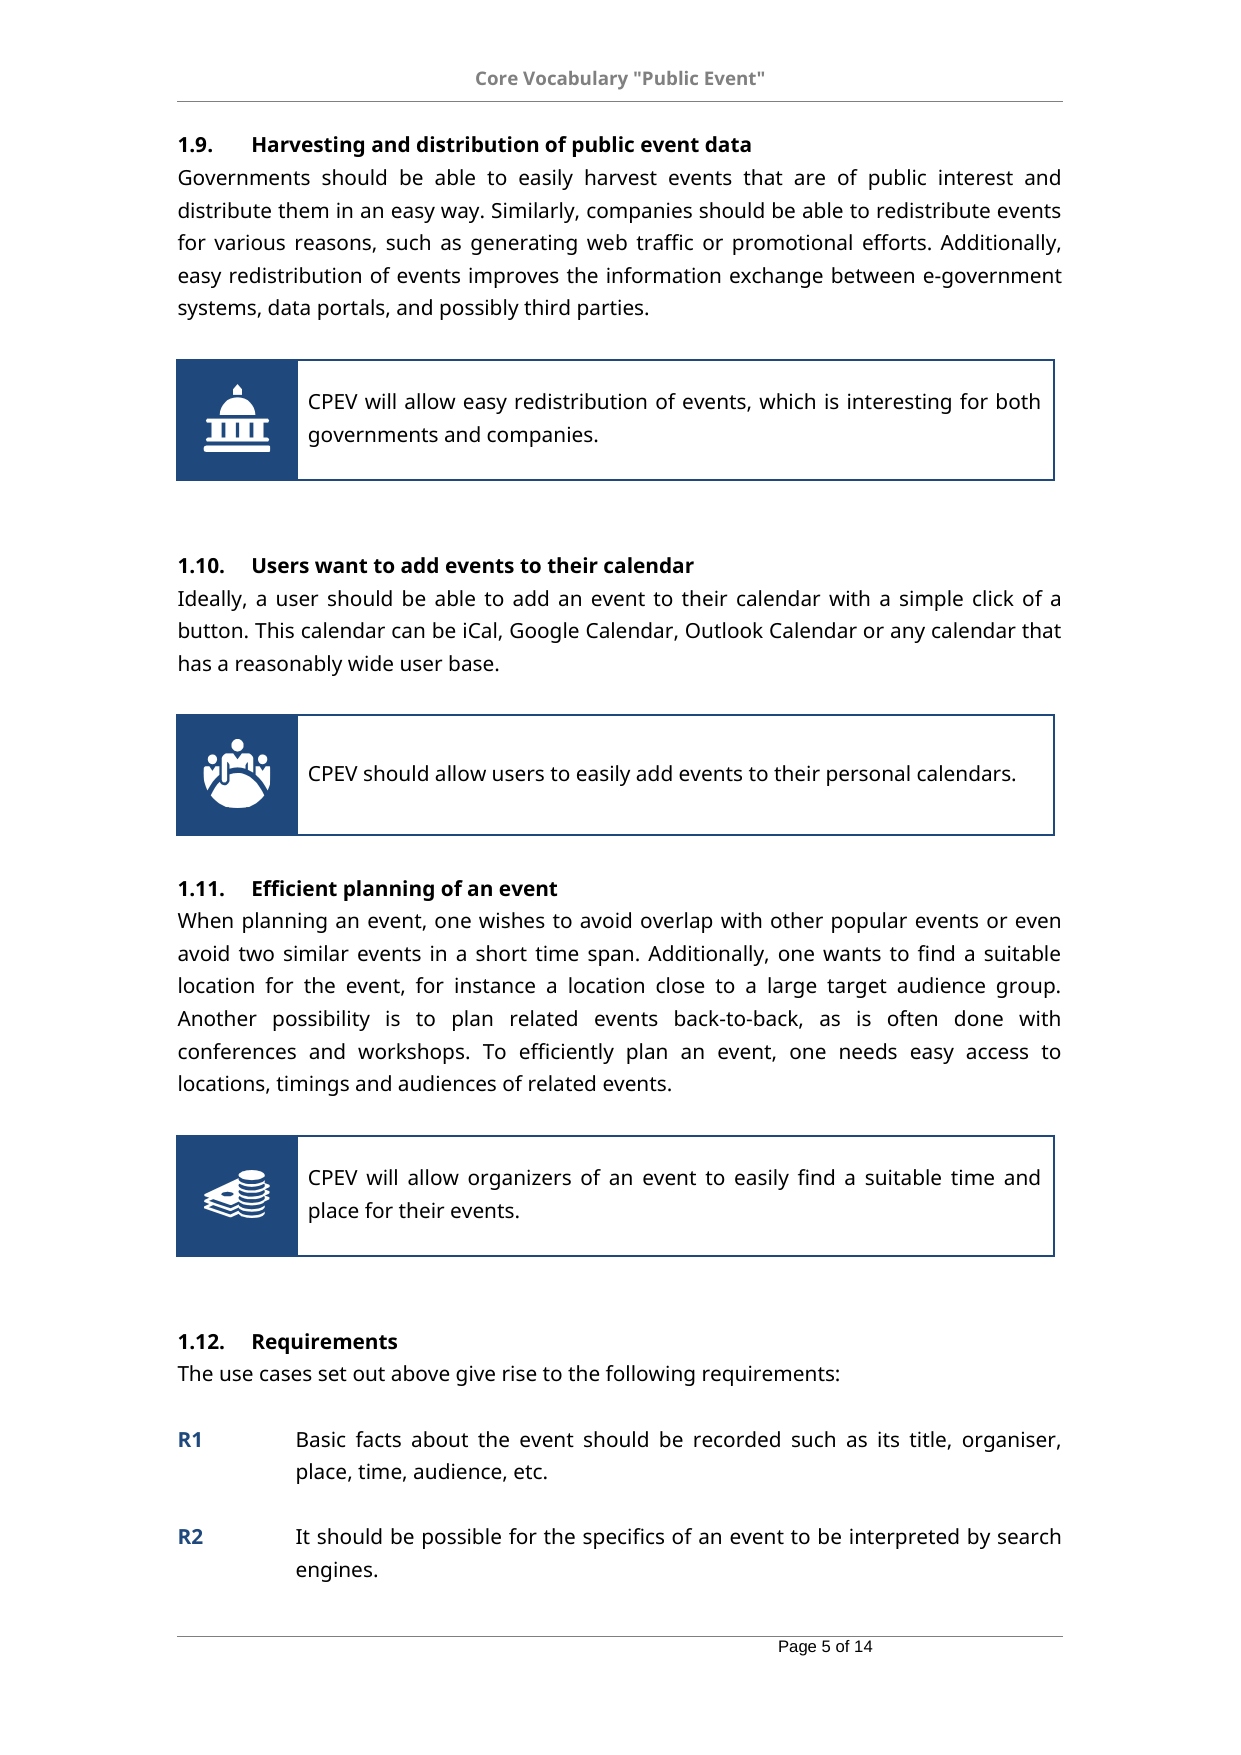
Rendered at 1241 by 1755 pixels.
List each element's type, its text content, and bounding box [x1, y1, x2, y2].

table_header CPEV will allow organizers of an event to easily find a suitable time and place for their events. [298, 1137, 1053, 1255]
table_header [178, 361, 295, 479]
subtitle Requirements [177, 1327, 1063, 1355]
table_header [178, 1137, 295, 1255]
text Ideally, a user should be able to add an event to their calendar with a simple click of a button. This calendar can be iCal, Google Calendar, Outlook Calendar or any calendar that has a reasonably wide user base. [177, 584, 1063, 677]
subtitle Harvesting and distribution of public event data [177, 131, 1063, 159]
table_header CPEV should allow users to easily add events to their personal calendars. [298, 716, 1053, 834]
subtitle Users want to add events to their calendar [177, 551, 1063, 579]
text Governments should be able to easily harvest events that are of public interest and distribute them in an easy way. Similarly, companies should be able to redistribute events for various reasons, such as generating web traffic or promotional efforts. Additionally, easy redistribution of events improves the information exchange between e-government systems, data portals, and possibly third parties. [177, 163, 1063, 322]
text R1 Basic facts about the event should be recorded such as its title, organiser, place, time, audience, etc. [177, 1425, 1063, 1486]
text The use cases set out above give rise to the following requirements: [177, 1359, 1063, 1388]
text R2 It should be possible for the specifics of an event to be interpreted by search engines. [177, 1522, 1063, 1583]
text When planning an event, one wishes to avoid overlap with other popular events or even avoid two similar events in a short time span. Additionally, one wants to find a suitable location for the event, for instance a location close to a large target audience group. Another possibility is to plan related events back-to-back, as is often done with conferences and workshops. To efficiently plan an event, one needs easy access to locations, timings and audiences of related events. [177, 906, 1063, 1098]
table_header [178, 716, 295, 834]
table_header CPEV will allow easy redistribution of events, which is interesting for both governments and companies. [298, 361, 1053, 479]
subtitle Efficient planning of an event [177, 874, 1063, 902]
